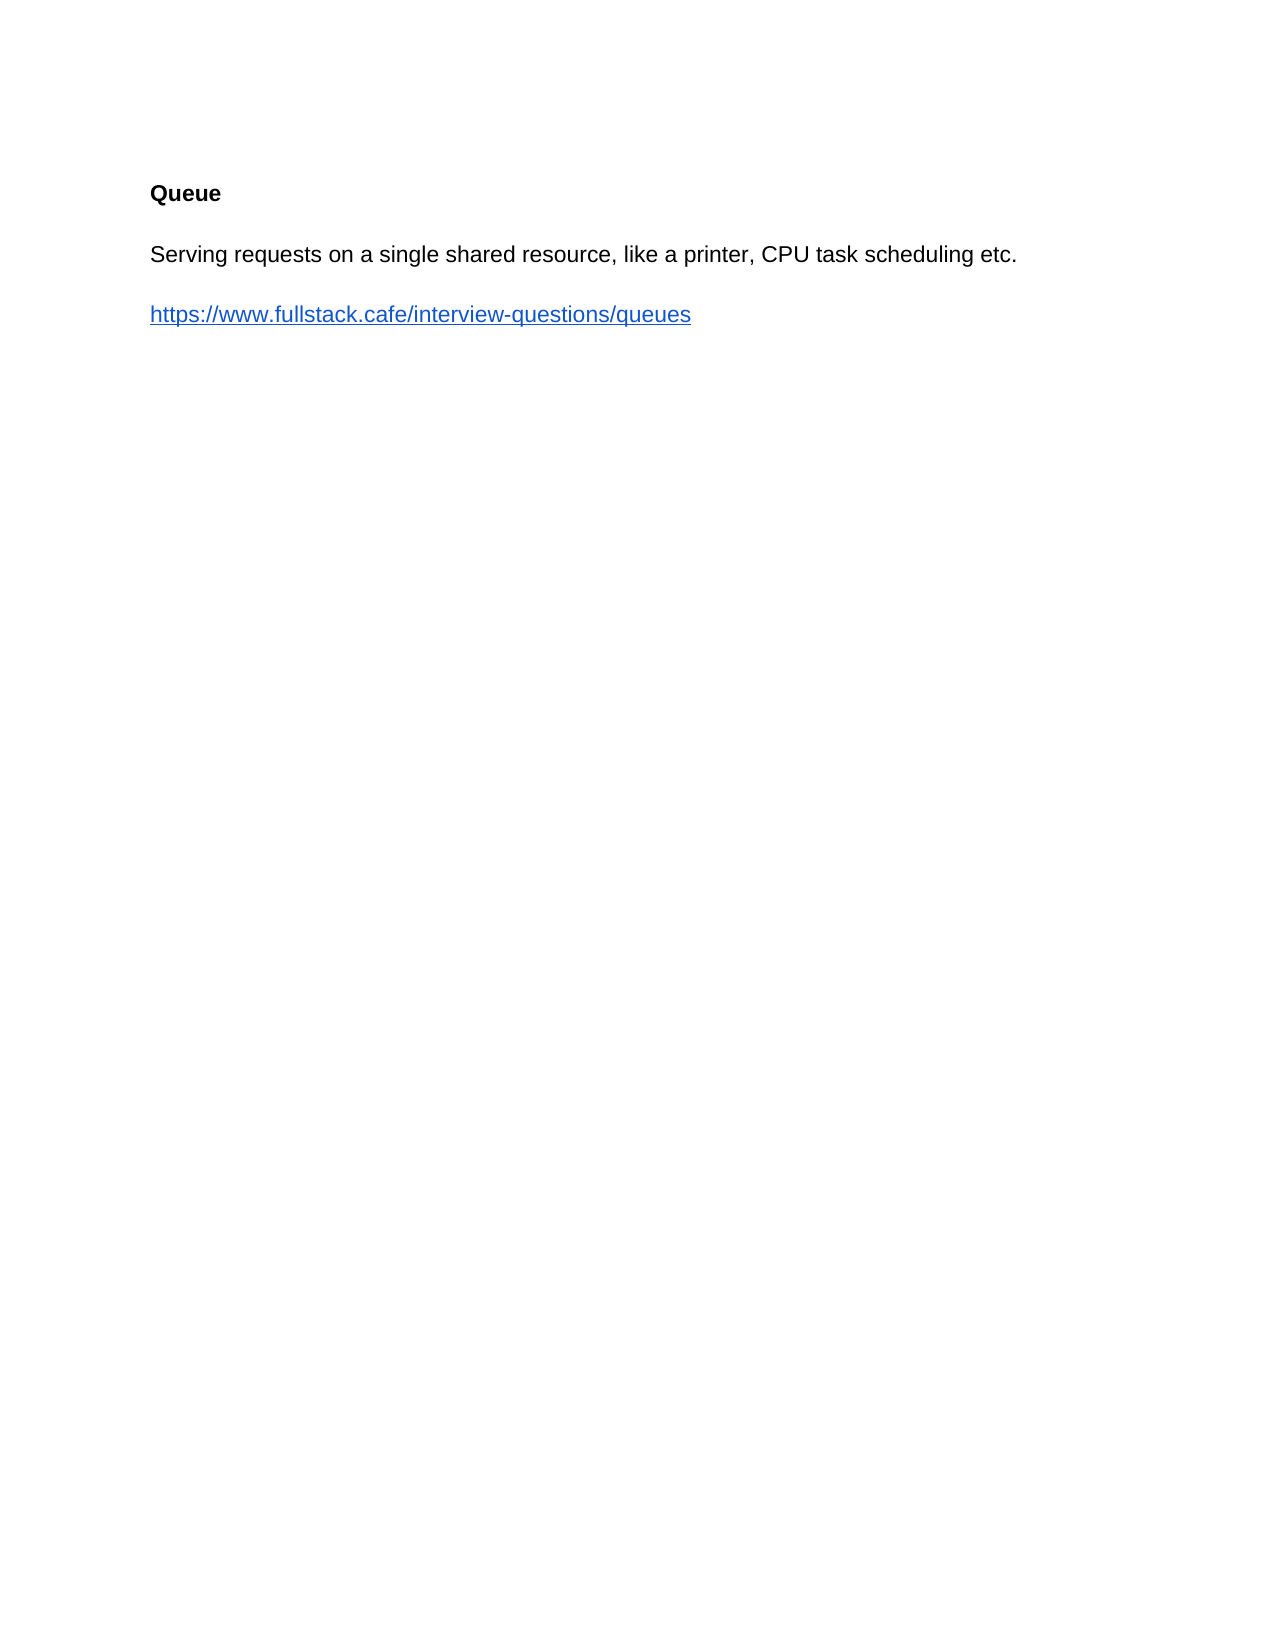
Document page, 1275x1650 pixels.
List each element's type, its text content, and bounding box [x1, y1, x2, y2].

text Queue [150, 180, 1125, 207]
text https://www.fullstack.cafe/interview-questions/queues [150, 301, 1125, 327]
text Serving requests on a single shared resource, like a printer, CPU task scheduling etc. [150, 241, 1125, 267]
